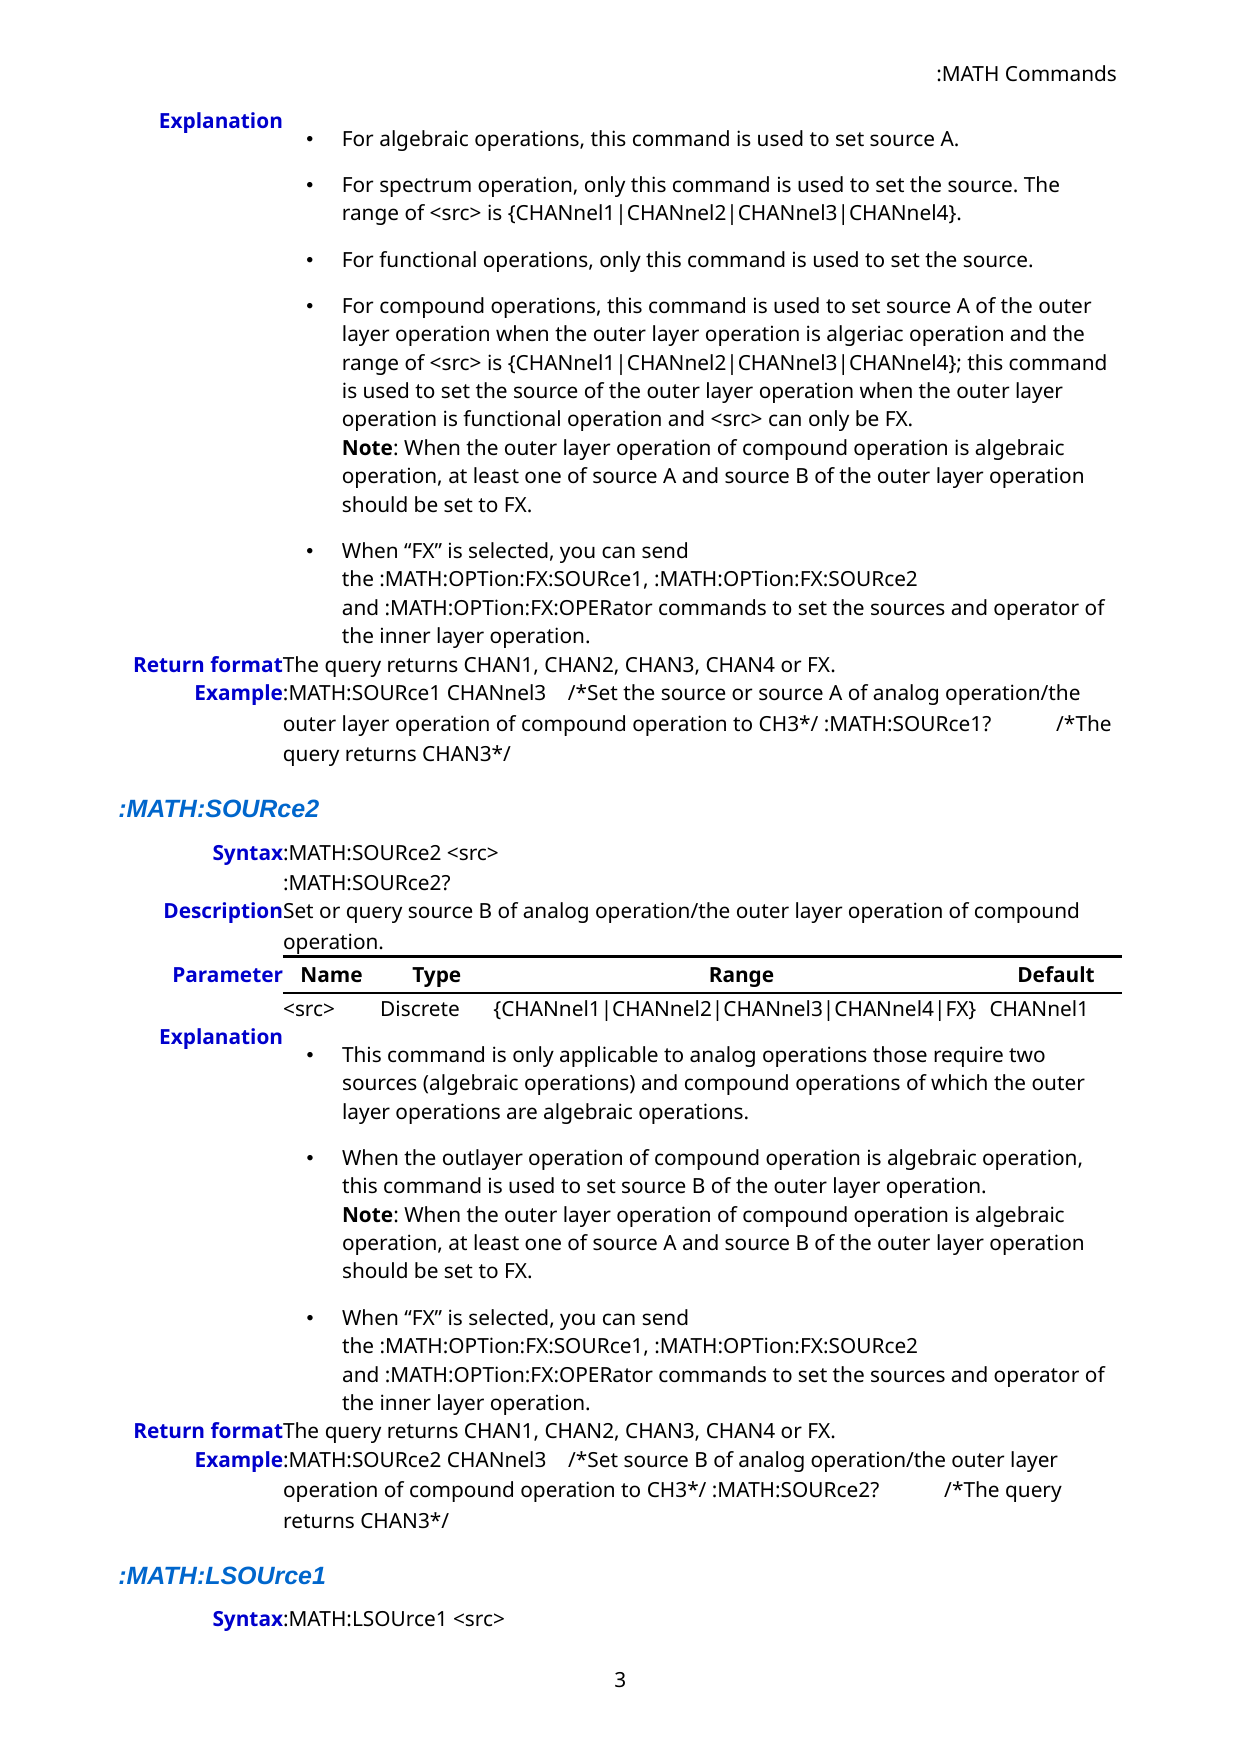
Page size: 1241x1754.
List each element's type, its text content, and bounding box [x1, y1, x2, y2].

table_header Syntax [118, 838, 283, 896]
table_cell Default [989, 958, 1122, 992]
table_cell Description [118, 896, 283, 955]
table_cell Set or query source B of analog operation/the outer layer operation of compound operation. [283, 896, 1122, 955]
table_cell Type [380, 958, 493, 992]
table_cell Example [118, 678, 283, 767]
table_cell Name [283, 958, 380, 992]
table_cell Return format [118, 650, 283, 678]
table_cell Return format [118, 1417, 283, 1445]
table_header :MATH:LSOUrce1 <src> :MATH:LSOUrce1? [283, 1604, 1122, 1636]
table_cell The query returns CHAN1, CHAN2, CHAN3, CHAN4 or FX. [283, 1417, 1122, 1445]
table_cell :MATH:SOURce2 CHANnel3 /*Set source B of analog operation/the outer layer operation of compound operation to CH3*/ :MATH:SOURce2? /*The query returns CHAN3*/ [283, 1445, 1122, 1534]
table_cell Explanation [118, 106, 283, 650]
table_cell CHANnel1 [989, 994, 1122, 1022]
table_cell Range [493, 958, 989, 992]
table_cell This command is only applicable to analog operations those require two sources (algebraic operations) and compound operations of which the outer layer operations are algebraic operations. When the outlayer operation of compound operation is algebraic operation, this command is used to set source B of the outer layer operation. Note: When the outer layer operation of compound operation is algebraic operation, at least one of source A and source B of the outer layer operation should be set to FX. When “FX” is selected, you can send the :MATH:OPTion:FX:SOURce1, :MATH:OPTion:FX:SOURce2 and :MATH:OPTion:FX:OPERator commands to set the sources and operator of the inner layer operation. [283, 1022, 1122, 1417]
table_header :MATH:SOURce2 <src> :MATH:SOURce2? [283, 838, 1122, 896]
table_header Syntax [118, 1604, 283, 1636]
table_cell Discrete [380, 994, 493, 1022]
table_cell Example [118, 1445, 283, 1534]
subtitle :MATH:LSOUrce1 [118, 1561, 1122, 1589]
table_cell Explanation [118, 1022, 283, 1417]
table_cell The query returns CHAN1, CHAN2, CHAN3, CHAN4 or FX. [283, 650, 1122, 678]
table_cell :MATH:SOURce1 CHANnel3 /*Set the source or source A of analog operation/the outer layer operation of compound operation to CH3*/ :MATH:SOURce1? /*The query returns CHAN3*/ [283, 678, 1122, 767]
subtitle :MATH:SOURce2 [118, 794, 1122, 823]
table_cell {CHANnel1|CHANnel2|CHANnel3|CHANnel4|FX} [493, 994, 989, 1022]
table_cell For algebraic operations, this command is used to set source A. For spectrum operation, only this command is used to set the source. The range of <src> is {CHANnel1|CHANnel2|CHANnel3|CHANnel4}. For functional operations, only this command is used to set the source. For compound operations, this command is used to set source A of the outer layer operation when the outer layer operation is algeriac operation and the range of <src> is {CHANnel1|CHANnel2|CHANnel3|CHANnel4}; this command is used to set the source of the outer layer operation when the outer layer operation is functional operation and <src> can only be FX. Note: When the outer layer operation of compound operation is algebraic operation, at least one of source A and source B of the outer layer operation should be set to FX. When “FX” is selected, you can send the :MATH:OPTion:FX:SOURce1, :MATH:OPTion:FX:SOURce2 and :MATH:OPTion:FX:OPERator commands to set the sources and operator of the inner layer operation. [283, 106, 1122, 650]
table_cell [118, 992, 283, 1022]
table_cell Parameter [118, 955, 283, 992]
table_cell <src> [283, 994, 380, 1022]
